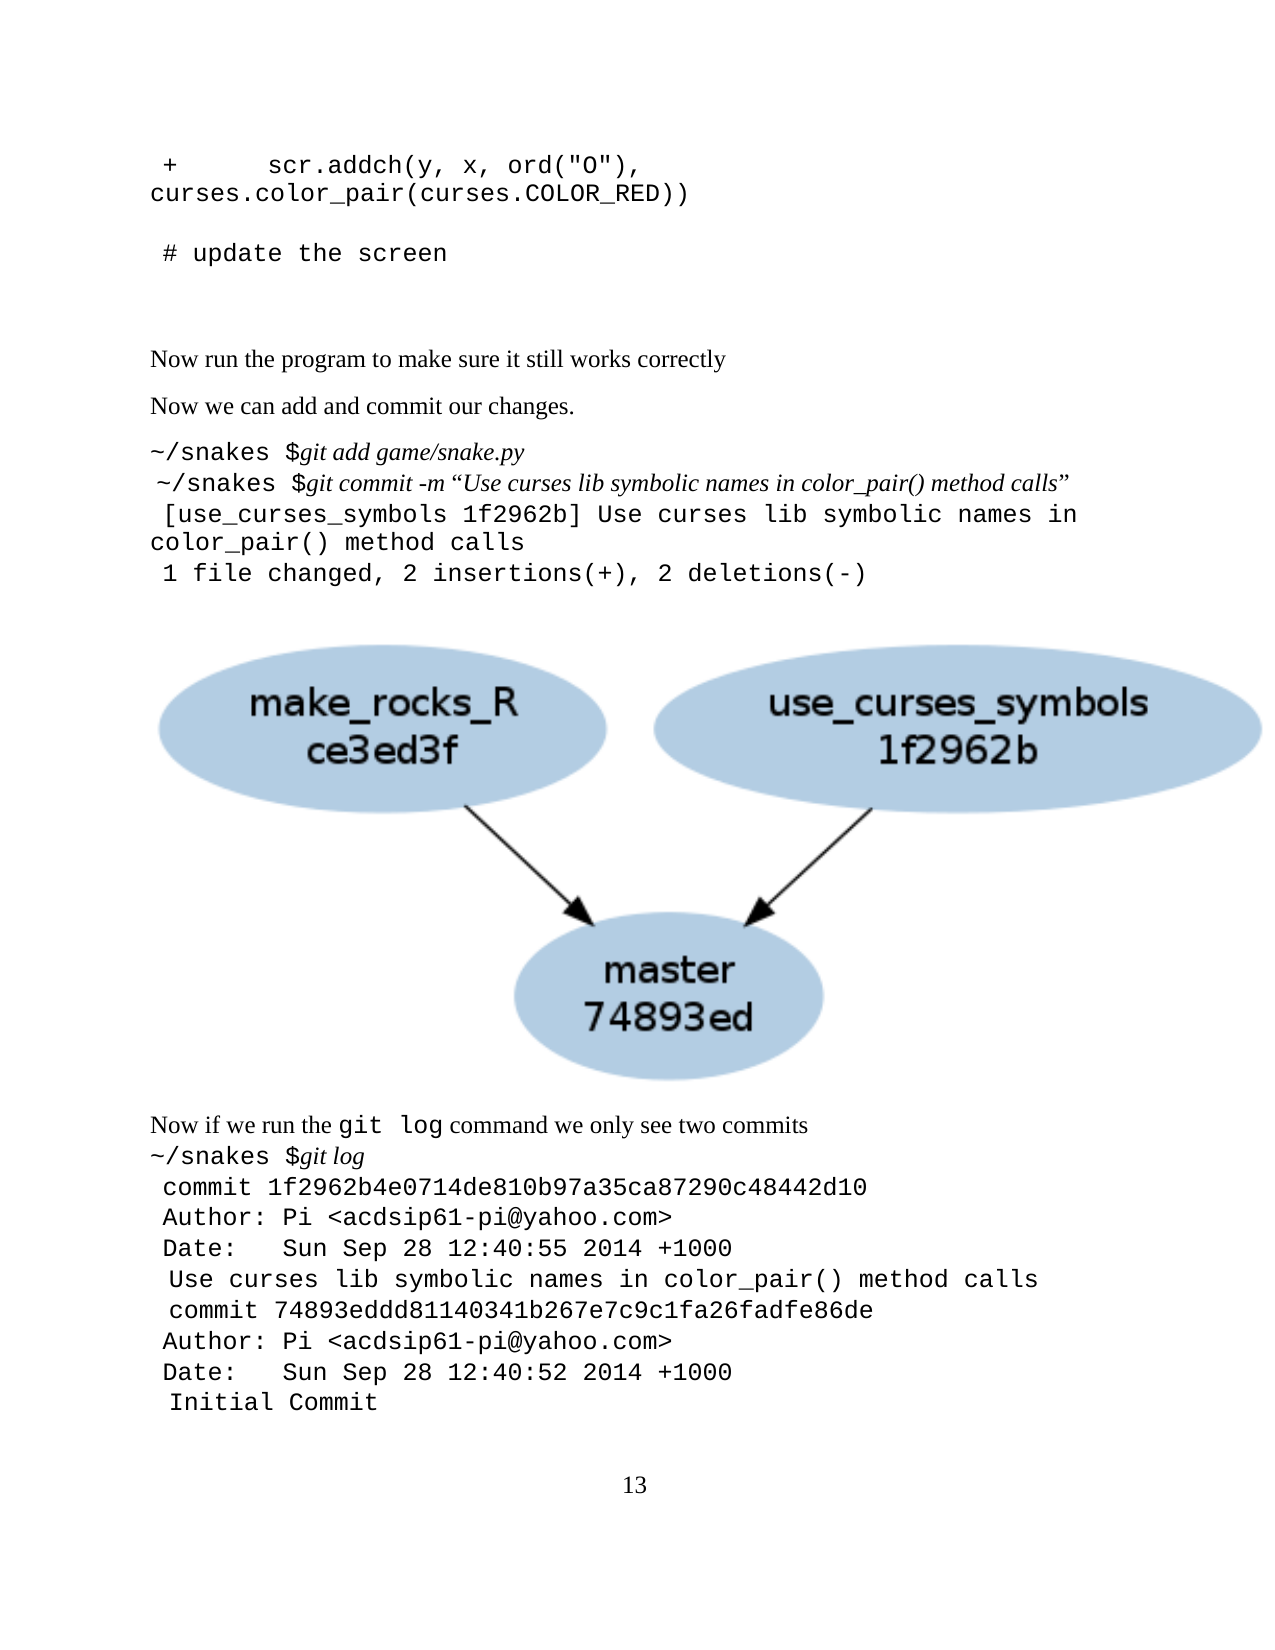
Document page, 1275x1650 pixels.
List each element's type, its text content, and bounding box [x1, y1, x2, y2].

picture [150, 635, 1273, 1092]
text Now if we run the git log command we only see two commits ~/snakes $git log commit 1f2962b4e0714de810b97a35ca87290c48442d10 Author: Pi <acdsip61-pi@yahoo.com> Date: Sun Sep 28 12:40:55 2014 +1000 Use curses lib symbolic names in color_pair() method calls commit 74893eddd81140341b267e7c9c1fa26fadfe86de Author: Pi <acdsip61-pi@yahoo.com> Date: Sun Sep 28 12:40:52 2014 +1000 Initial Commit [150, 1110, 1125, 1418]
text Now run the program to make sure it still works correctly [150, 344, 1125, 373]
text + scr.addch(y, x, ord("O"), curses.color_pair(curses.COLOR_RED)) # update the screen [150, 150, 1125, 326]
text Now we can add and commit our changes. [150, 391, 1125, 419]
text ~/snakes $git add game/snake.py ~/snakes $git commit -m “Use curses lib symbolic names in color_pair() method calls” [use_curses_symbols 1f2962b] Use curses lib symbolic names in color_pair() method calls 1 file changed, 2 insertions(+), 2 deletions(-) [150, 437, 1125, 618]
